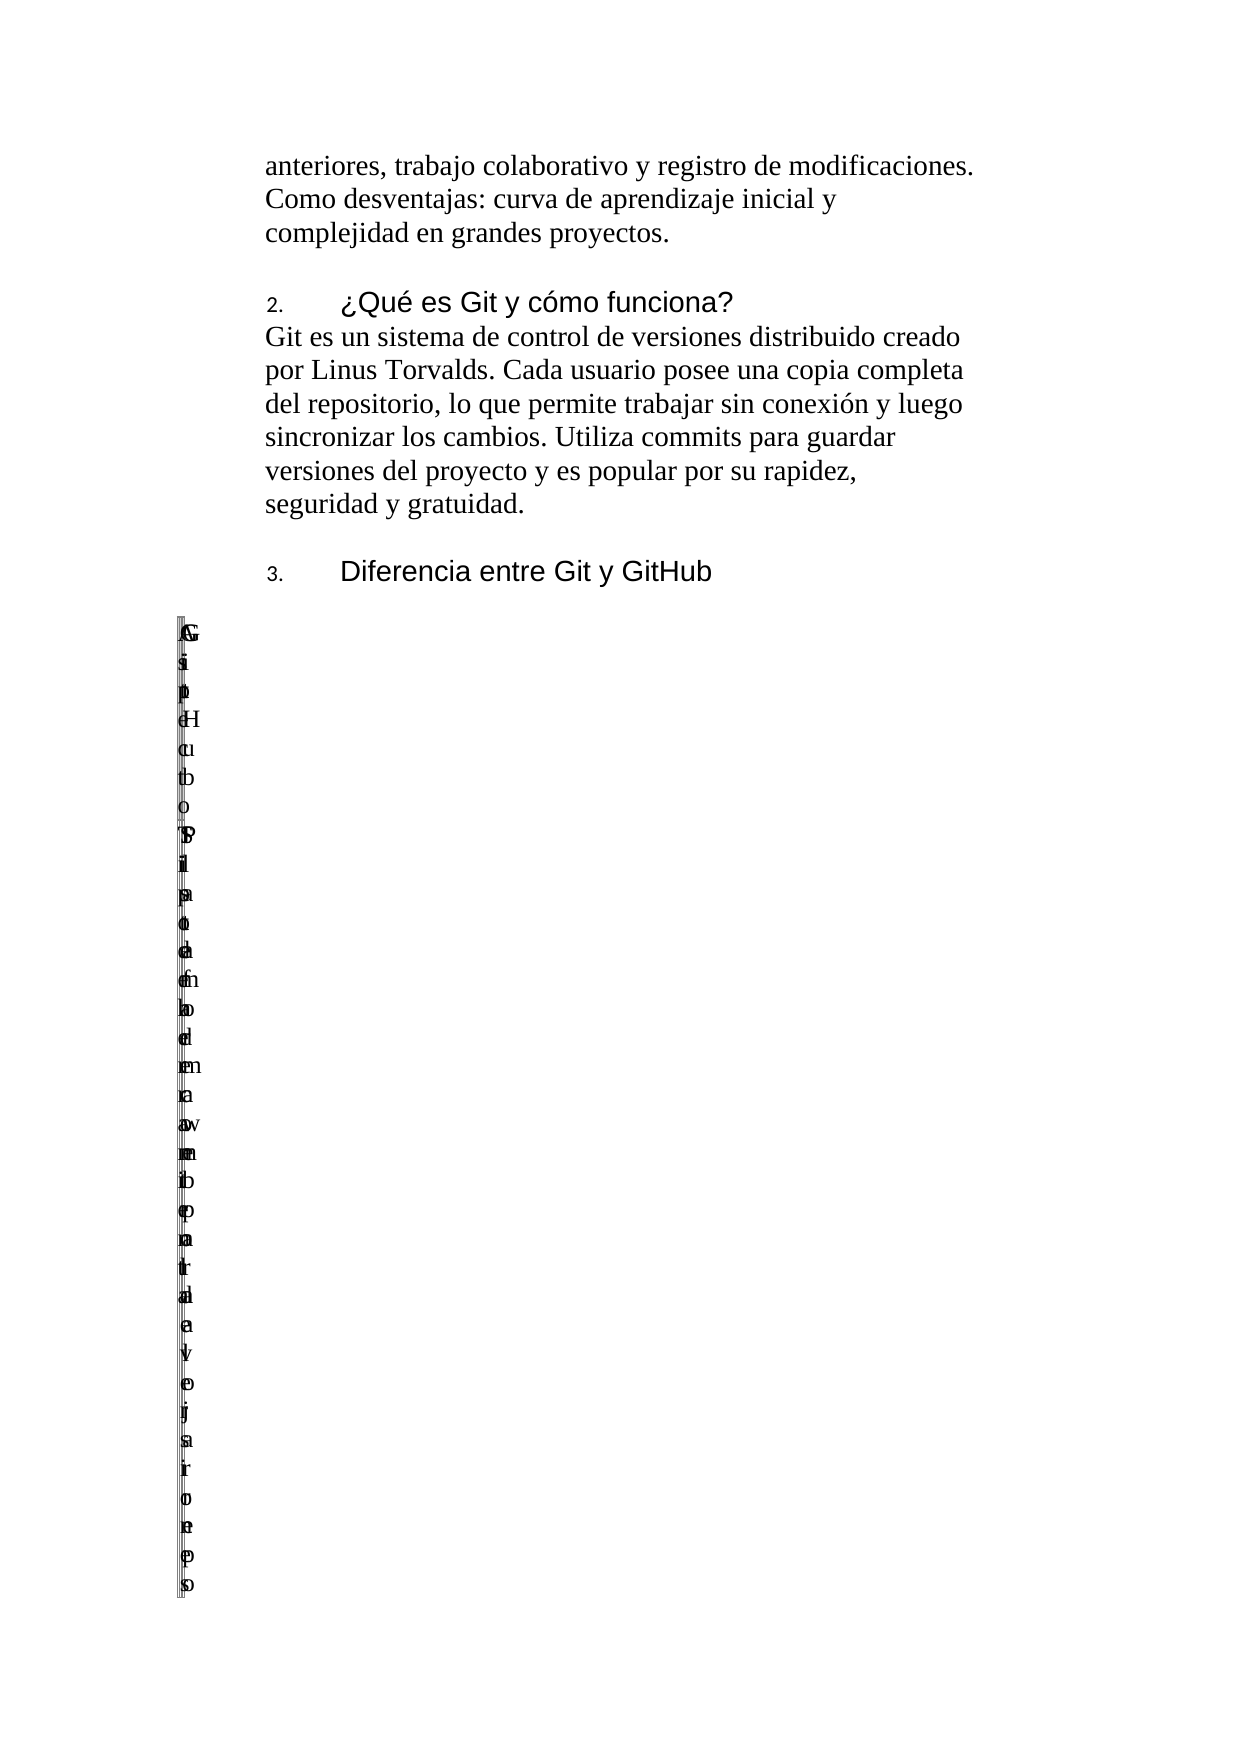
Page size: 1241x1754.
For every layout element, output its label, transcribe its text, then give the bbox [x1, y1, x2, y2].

list Diferencia entre Git y GitHub [266, 554, 1063, 587]
text Git es un sistema de control de versiones distribuido creado por Linus Torvalds. Cada usuario posee una copia completa del repositorio, lo que permite trabajar sin conexión y luego sincronizar los cambios. Utiliza commits para guardar versiones del proyecto y es popular por su rapidez, seguridad y gratuidad. [265, 319, 977, 520]
text anteriores, trabajo colaborativo y registro de modificaciones. Como desventajas: curva de aprendizaje inicial y complejidad en grandes proyectos. [265, 148, 976, 248]
list ¿Qué es Git y cómo funciona? [266, 285, 1063, 319]
